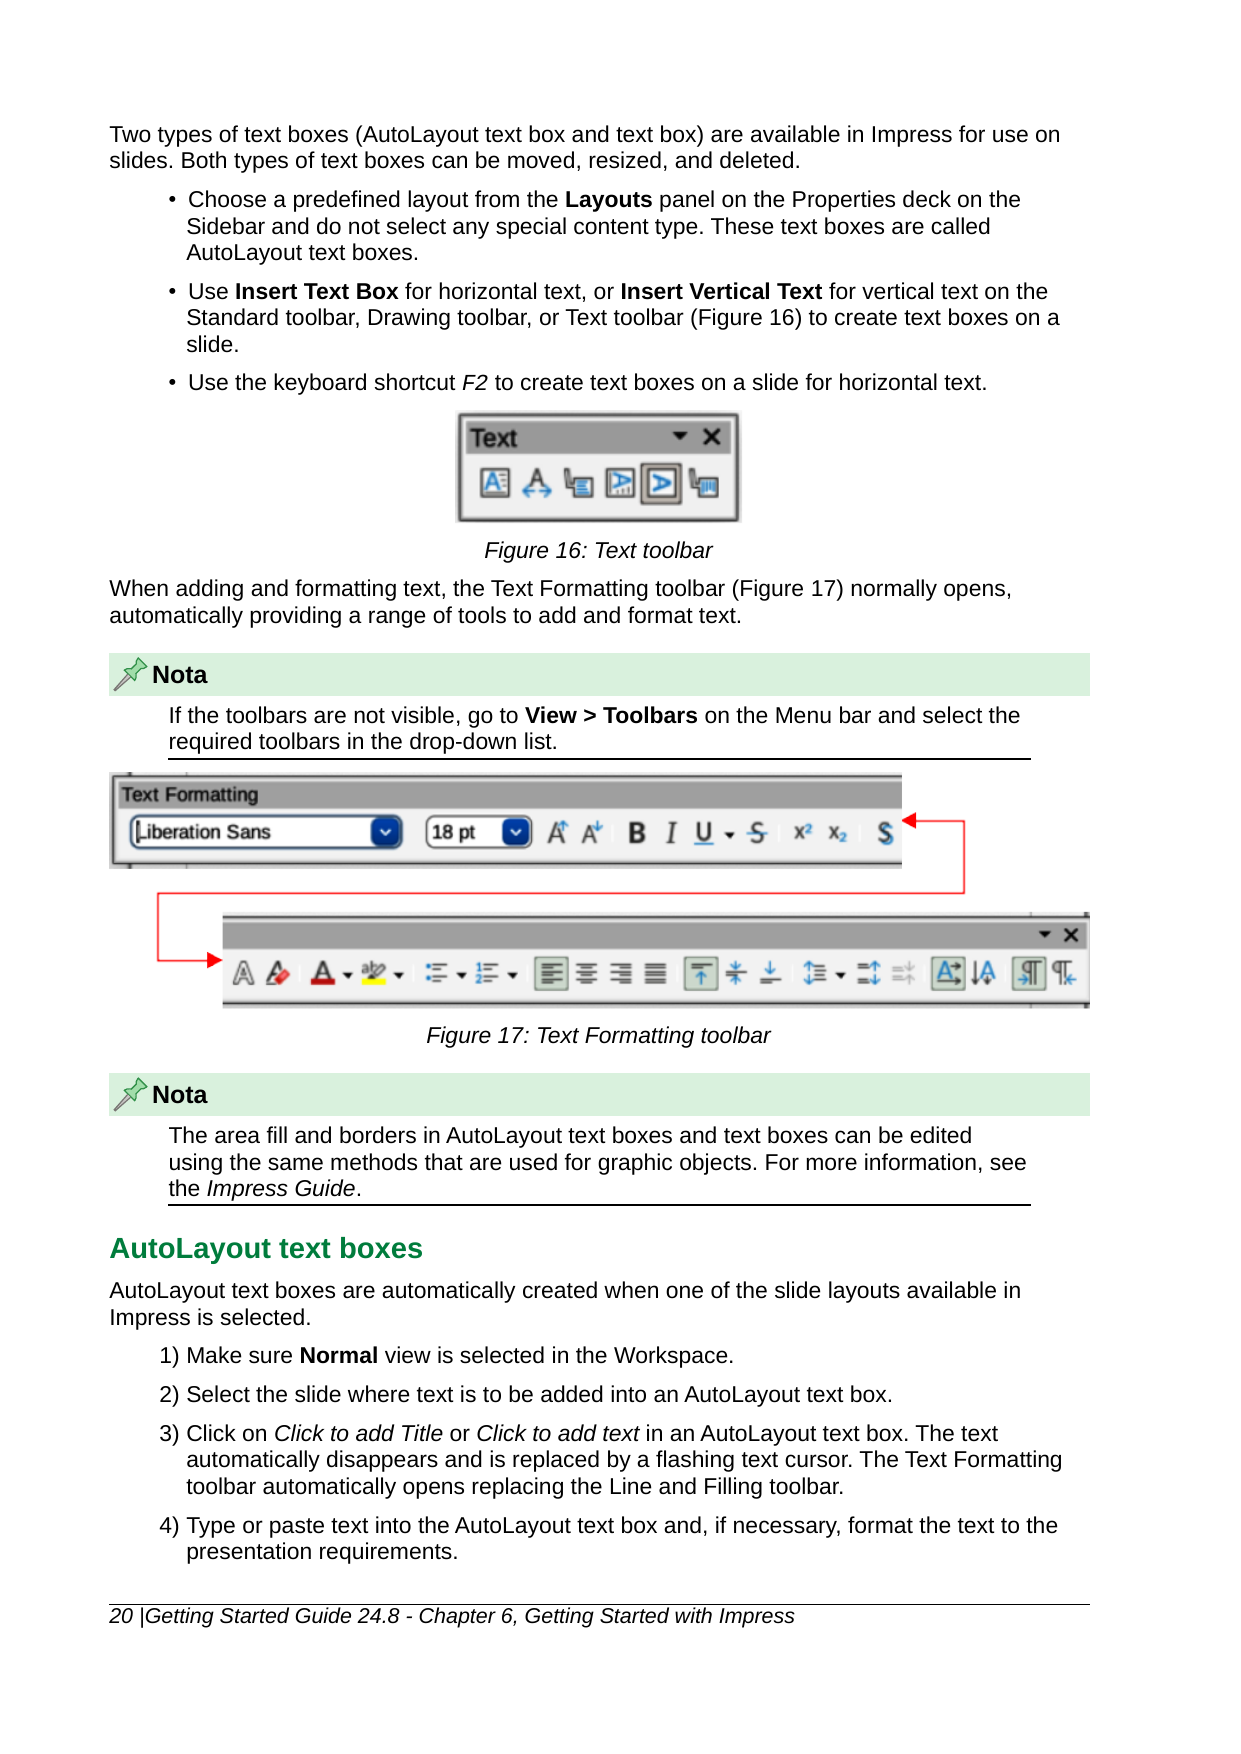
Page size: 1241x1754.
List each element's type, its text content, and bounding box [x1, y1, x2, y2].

picture [109, 772, 1090, 1010]
text Figure 16: Text toolbar [455, 537, 744, 563]
subtitle Nota [109, 1073, 1090, 1116]
list Use Insert Text Box for horizontal text, or Insert Vertical Text for vertical text on the Standard toolbar, Drawing toolbar, or Text toolbar (Figure 16) to create text boxes on a slide. [168, 278, 1090, 357]
list Type or paste text into the AutoLayout text box and, if necessary, format the text to the presentation requirements. [186, 1512, 1090, 1564]
picture [455, 410, 744, 525]
list Make sure Normal view is selected in the Workspace. [186, 1342, 1090, 1369]
text When adding and formatting text, the Text Formatting toolbar (Figure 17) normally opens, automatically providing a range of tools to add and format text. [109, 575, 1090, 628]
list AutoLayout text boxes are automatically created when one of the slide layouts available in Impress is selected. [109, 1277, 1090, 1330]
list Choose a predefined layout from the Layouts panel on the Properties deck on the Sidebar and do not select any special content type. These text boxes are called AutoLayout text boxes. [168, 186, 1090, 265]
list Click on Click to add Title or Click to add text in an AutoLayout text box. The text automatically disappears and is replaced by a flashing text cursor. The Text Formatting toolbar automatically opens replacing the Line and Filling toolbar. [186, 1420, 1090, 1499]
text Figure 17: Text Formatting toolbar [109, 1022, 1090, 1048]
text The area fill and borders in AutoLayout text boxes and text boxes can be edited using the same methods that are used for graphic objects. For more information, see the Impress Guide. [168, 1122, 1031, 1204]
list Use the keyboard shortcut F2 to create text boxes on a slide for horizontal text. [168, 369, 1090, 398]
list Two types of text boxes (AutoLayout text box and text box) are available in Impress for use on slides. Both types of text boxes can be moved, resized, and deleted. [109, 121, 1090, 174]
list Select the slide where text is to be added into an AutoLayout text box. [186, 1381, 1090, 1407]
text If the toolbars are not visible, go to View > Toolbars on the Menu bar and select the required toolbars in the drop-down list. [168, 702, 1031, 758]
subtitle AutoLayout text boxes [109, 1231, 1090, 1265]
subtitle Nota [109, 653, 1090, 696]
